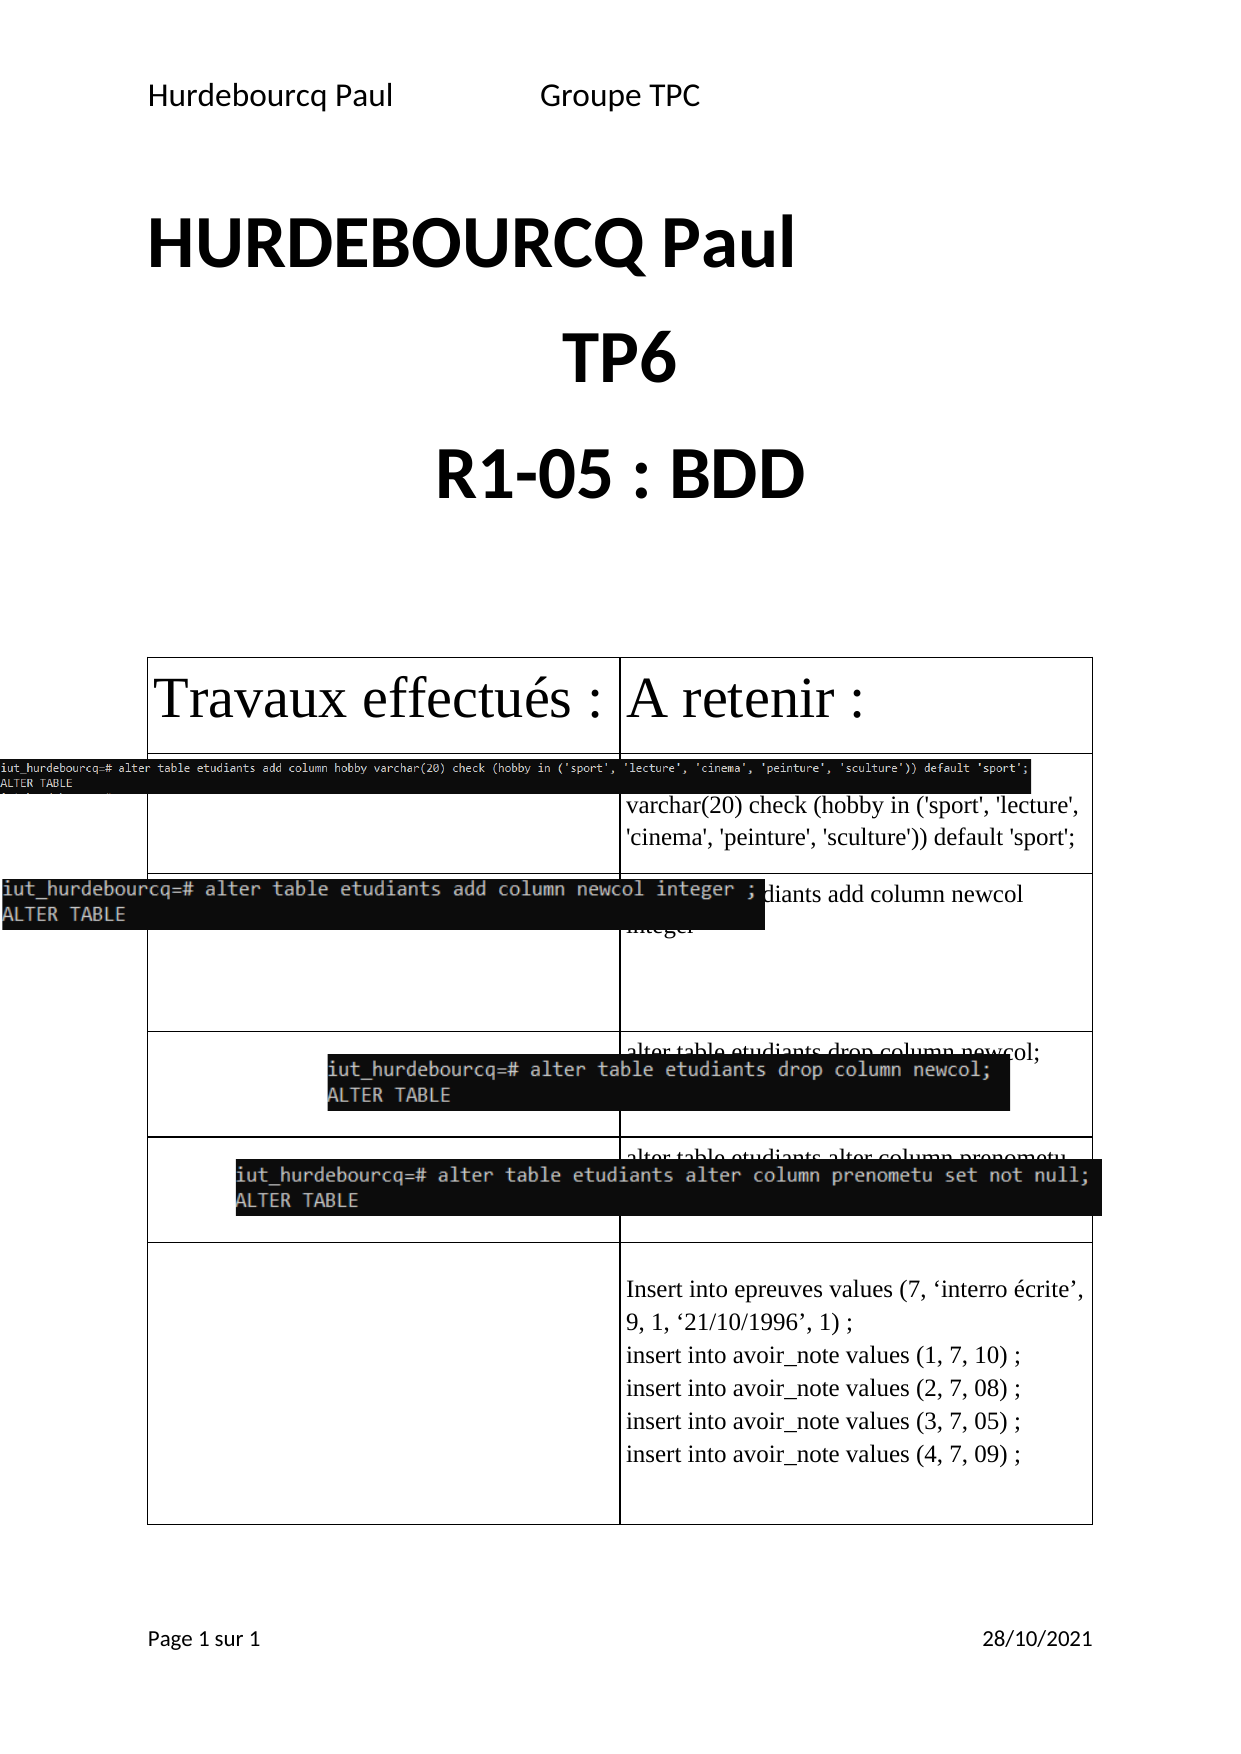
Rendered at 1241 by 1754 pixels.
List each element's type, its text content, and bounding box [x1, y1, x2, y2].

table_cell alter table etudiants add column hobby varchar(20) check (hobby in ('sport', 'lecture', 'cinema', 'peinture', 'sculture')) default 'sport'; [621, 754, 1092, 873]
table_cell [148, 754, 619, 759]
picture [0, 759, 1032, 794]
table_cell alter table etudiants drop column newcol; [621, 1032, 1092, 1136]
table_cell Insert into epreuves values (7, ‘interro écrite’, 9, 1, ‘21/10/1996’, 1) ; insert into avoir_note values (1, 7, 10) ; insert into avoir_note values (2, 7, 08) ; insert into avoir_note values (3, 7, 05) ; insert into avoir_note values (4, 7, 09) ; [621, 1243, 1092, 1523]
text HURDEBOURCQ Paul [148, 194, 1093, 286]
picture [327, 1054, 1011, 1111]
table_cell [148, 1243, 619, 1523]
text R1-05 : BDD [148, 426, 1093, 517]
table_cell [148, 930, 619, 1031]
table_header Travaux effectués : [148, 658, 619, 753]
text TP6 [148, 310, 1093, 402]
table_cell [148, 794, 619, 873]
table_cell alter table etudiants alter column prenometu set not null; [621, 1138, 1092, 1159]
table_cell [148, 1138, 619, 1242]
table_cell alter table etudiants alter column prenometu set not null; [621, 1216, 1092, 1242]
table_cell [148, 874, 619, 879]
picture [2, 879, 765, 930]
table_cell [148, 1032, 619, 1136]
picture [235, 1159, 1102, 1216]
table_cell alter table etudiants add column newcol integer [621, 874, 1092, 1031]
table_header A retenir : [621, 658, 1092, 753]
